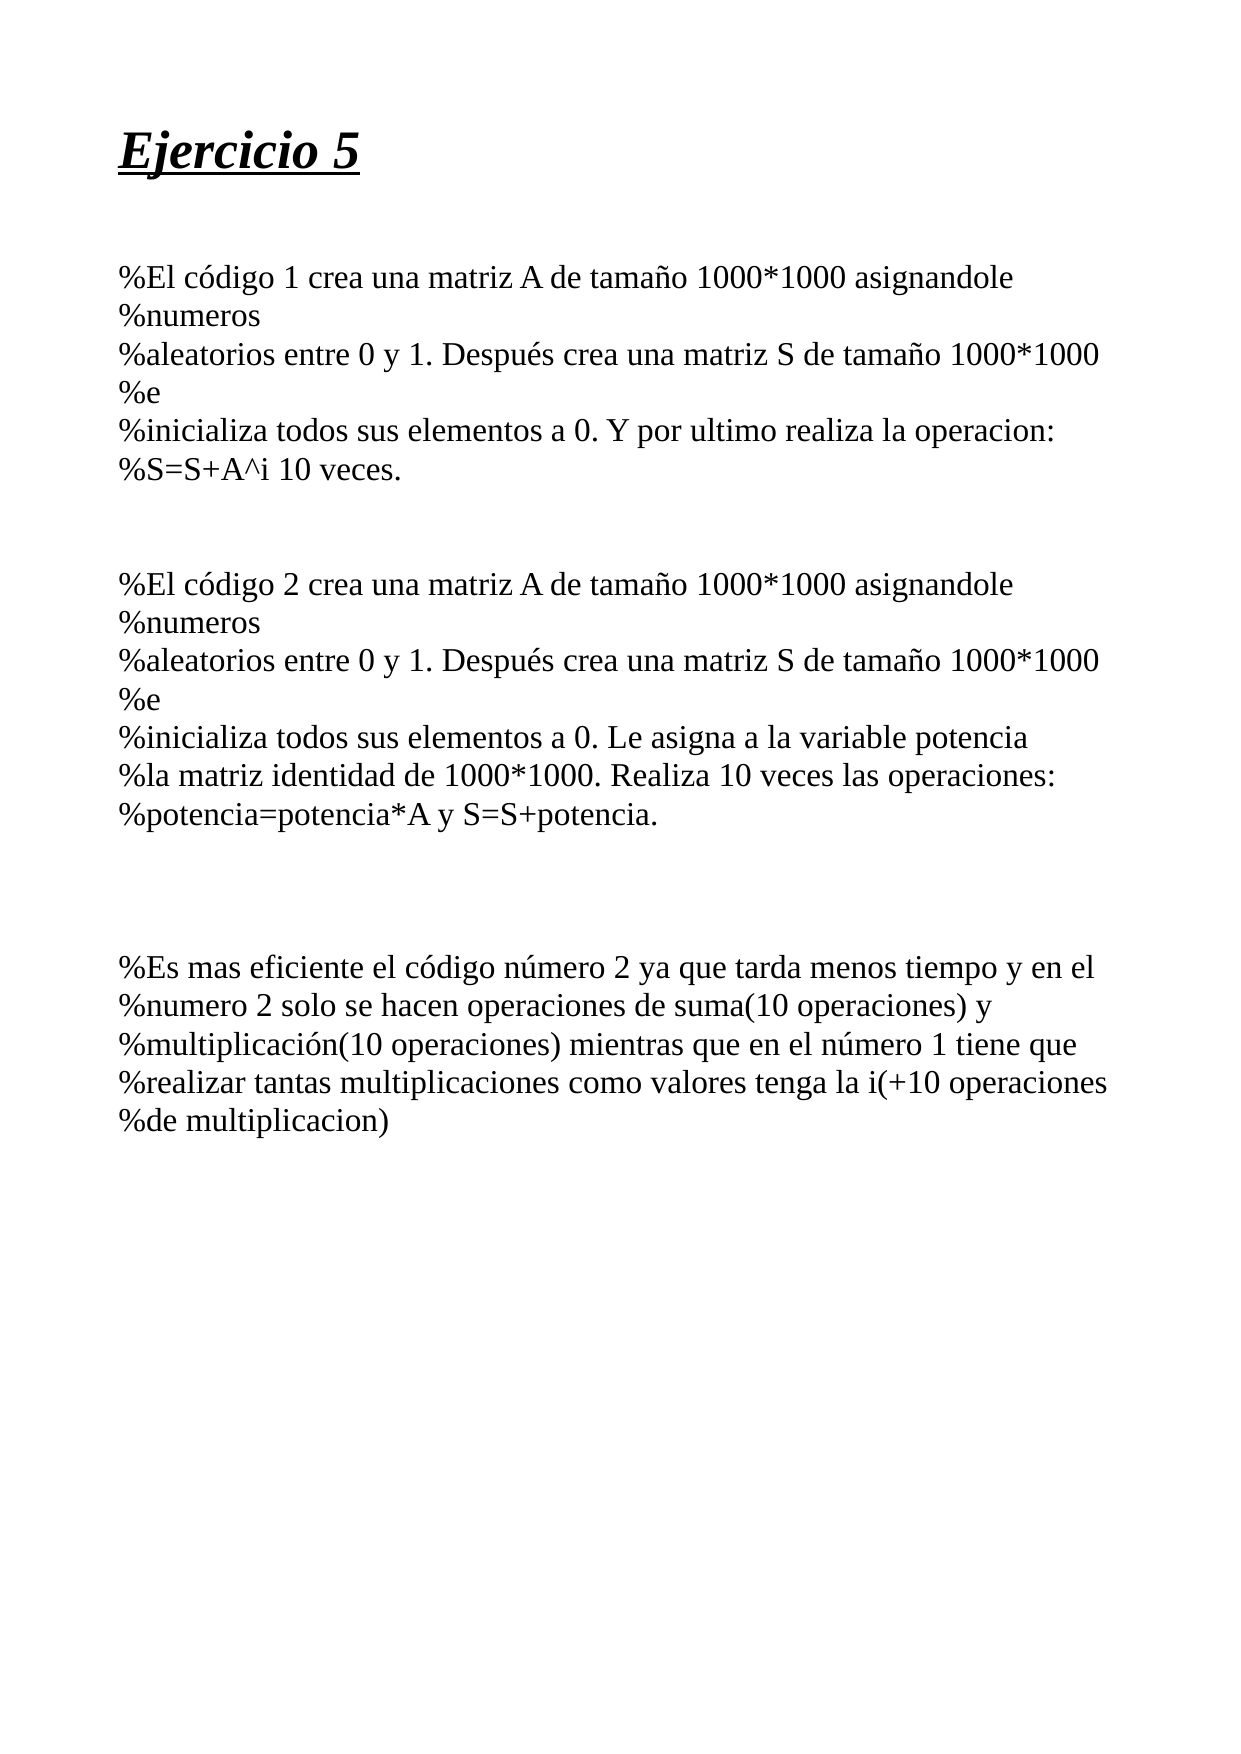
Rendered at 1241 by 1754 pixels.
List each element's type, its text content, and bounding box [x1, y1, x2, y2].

text %numero 2 solo se hacen operaciones de suma(10 operaciones) y [118, 985, 1122, 1024]
text %realizar tantas multiplicaciones como valores tenga la i(+10 operaciones [118, 1062, 1122, 1100]
text %aleatorios entre 0 y 1. Después crea una matriz S de tamaño 1000*1000 %e [118, 640, 1122, 717]
text %de multiplicacion) [118, 1100, 1122, 1139]
text %El código 1 crea una matriz A de tamaño 1000*1000 asignandole [118, 257, 1122, 295]
text Ejercicio 5 [118, 118, 1122, 180]
text %inicializa todos sus elementos a 0. Le asigna a la variable potencia [118, 717, 1122, 755]
text %S=S+A^i 10 veces. [118, 449, 1122, 487]
text %El código 2 crea una matriz A de tamaño 1000*1000 asignandole %numeros [118, 564, 1122, 640]
text %aleatorios entre 0 y 1. Después crea una matriz S de tamaño 1000*1000 %e [118, 334, 1122, 410]
text %potencia=potencia*A y S=S+potencia. [118, 794, 1122, 832]
text %multiplicación(10 operaciones) mientras que en el número 1 tiene que [118, 1024, 1122, 1062]
text %inicializa todos sus elementos a 0. Y por ultimo realiza la operacion: [118, 410, 1122, 449]
text %la matriz identidad de 1000*1000. Realiza 10 veces las operaciones: [118, 755, 1122, 794]
text %Es mas eficiente el código número 2 ya que tarda menos tiempo y en el [118, 947, 1122, 985]
text %numeros [118, 295, 1122, 334]
